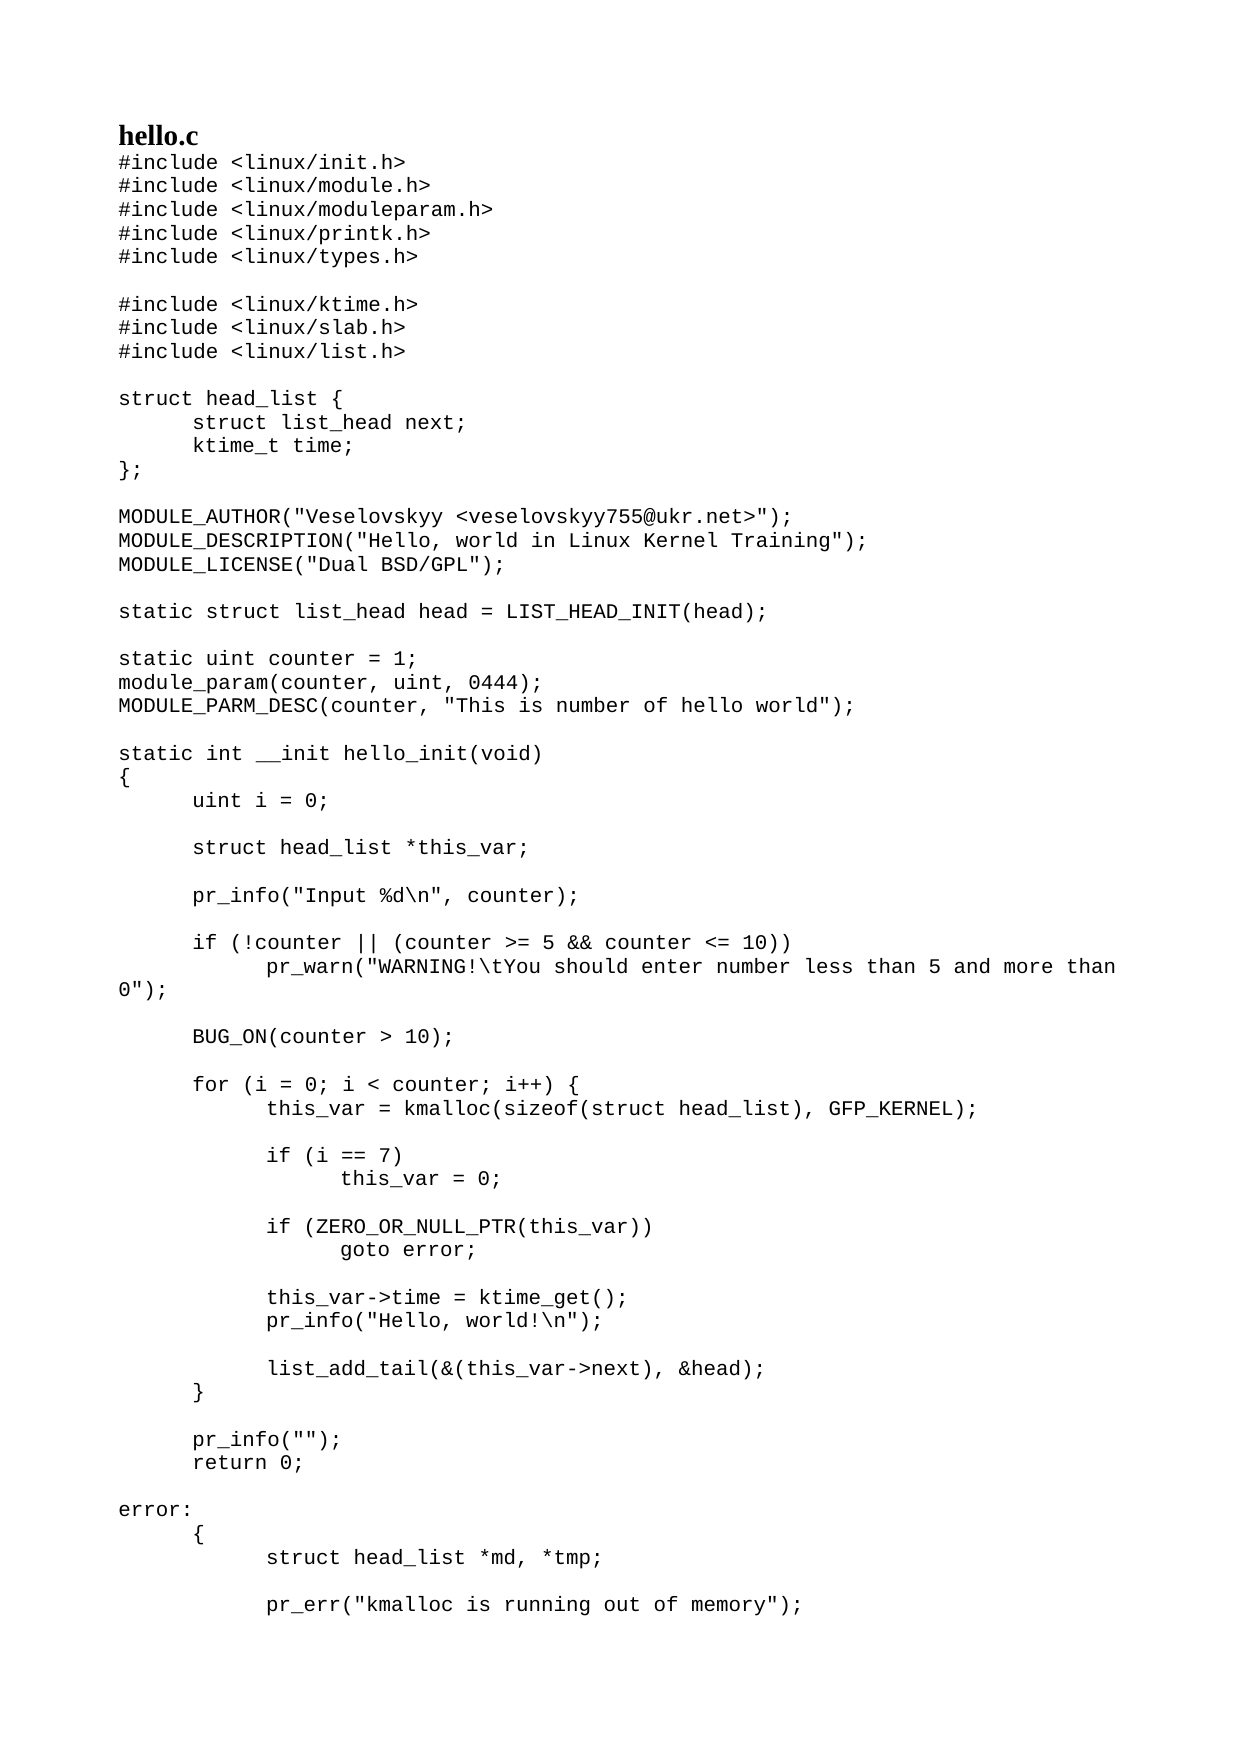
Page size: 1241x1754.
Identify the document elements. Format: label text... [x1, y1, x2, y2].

text pr_info("Input %d\n", counter); [118, 885, 1122, 908]
text pr_err("kmalloc is running out of memory"); [118, 1594, 1122, 1618]
text } [118, 1381, 1122, 1405]
text #include <linux/printk.h> [118, 223, 1122, 246]
text struct head_list *this_var; [118, 837, 1122, 861]
text error: [118, 1499, 1122, 1523]
text return 0; [118, 1452, 1122, 1476]
text BUG_ON(counter > 10); [118, 1027, 1122, 1050]
text MODULE_AUTHOR("Veselovskyy <veselovskyy755@ukr.net>"); [118, 506, 1122, 530]
text this_var->time = ktime_get(); [118, 1287, 1122, 1310]
text #include <linux/types.h> [118, 246, 1122, 270]
text list_add_tail(&(this_var->next), &head); [118, 1358, 1122, 1381]
text #include <linux/module.h> [118, 175, 1122, 199]
text struct list_head next; [118, 412, 1122, 435]
text #include <linux/slab.h> [118, 317, 1122, 341]
text #include <linux/list.h> [118, 341, 1122, 364]
text MODULE_LICENSE("Dual BSD/GPL"); [118, 554, 1122, 577]
text this_var = 0; [118, 1168, 1122, 1192]
text this_var = kmalloc(sizeof(struct head_list), GFP_KERNEL); [118, 1097, 1122, 1121]
text for (i = 0; i < counter; i++) { [118, 1074, 1122, 1097]
text pr_warn("WARNING!\tYou should enter number less than 5 and more than 0"); [118, 956, 1122, 1003]
text #include <linux/moduleparam.h> [118, 199, 1122, 223]
text #include <linux/ktime.h> [118, 293, 1122, 317]
text hello.c [118, 118, 1122, 152]
text if (i == 7) [118, 1145, 1122, 1168]
text if (ZERO_OR_NULL_PTR(this_var)) [118, 1216, 1122, 1239]
text #include <linux/init.h> [118, 152, 1122, 175]
text goto error; [118, 1239, 1122, 1263]
text struct head_list *md, *tmp; [118, 1547, 1122, 1570]
text pr_info(""); [118, 1428, 1122, 1452]
text MODULE_DESCRIPTION("Hello, world in Linux Kernel Training"); [118, 530, 1122, 554]
text static struct list_head head = LIST_HEAD_INIT(head); [118, 601, 1122, 624]
text static uint counter = 1; [118, 648, 1122, 672]
text }; [118, 459, 1122, 483]
text { [118, 766, 1122, 790]
text uint i = 0; [118, 790, 1122, 814]
text ktime_t time; [118, 435, 1122, 459]
text { [118, 1523, 1122, 1547]
text pr_info("Hello, world!\n"); [118, 1310, 1122, 1334]
text struct head_list { [118, 388, 1122, 412]
text MODULE_PARM_DESC(counter, "This is number of hello world"); [118, 696, 1122, 719]
text static int __init hello_init(void) [118, 743, 1122, 766]
text if (!counter || (counter >= 5 && counter <= 10)) [118, 932, 1122, 956]
text module_param(counter, uint, 0444); [118, 672, 1122, 696]
